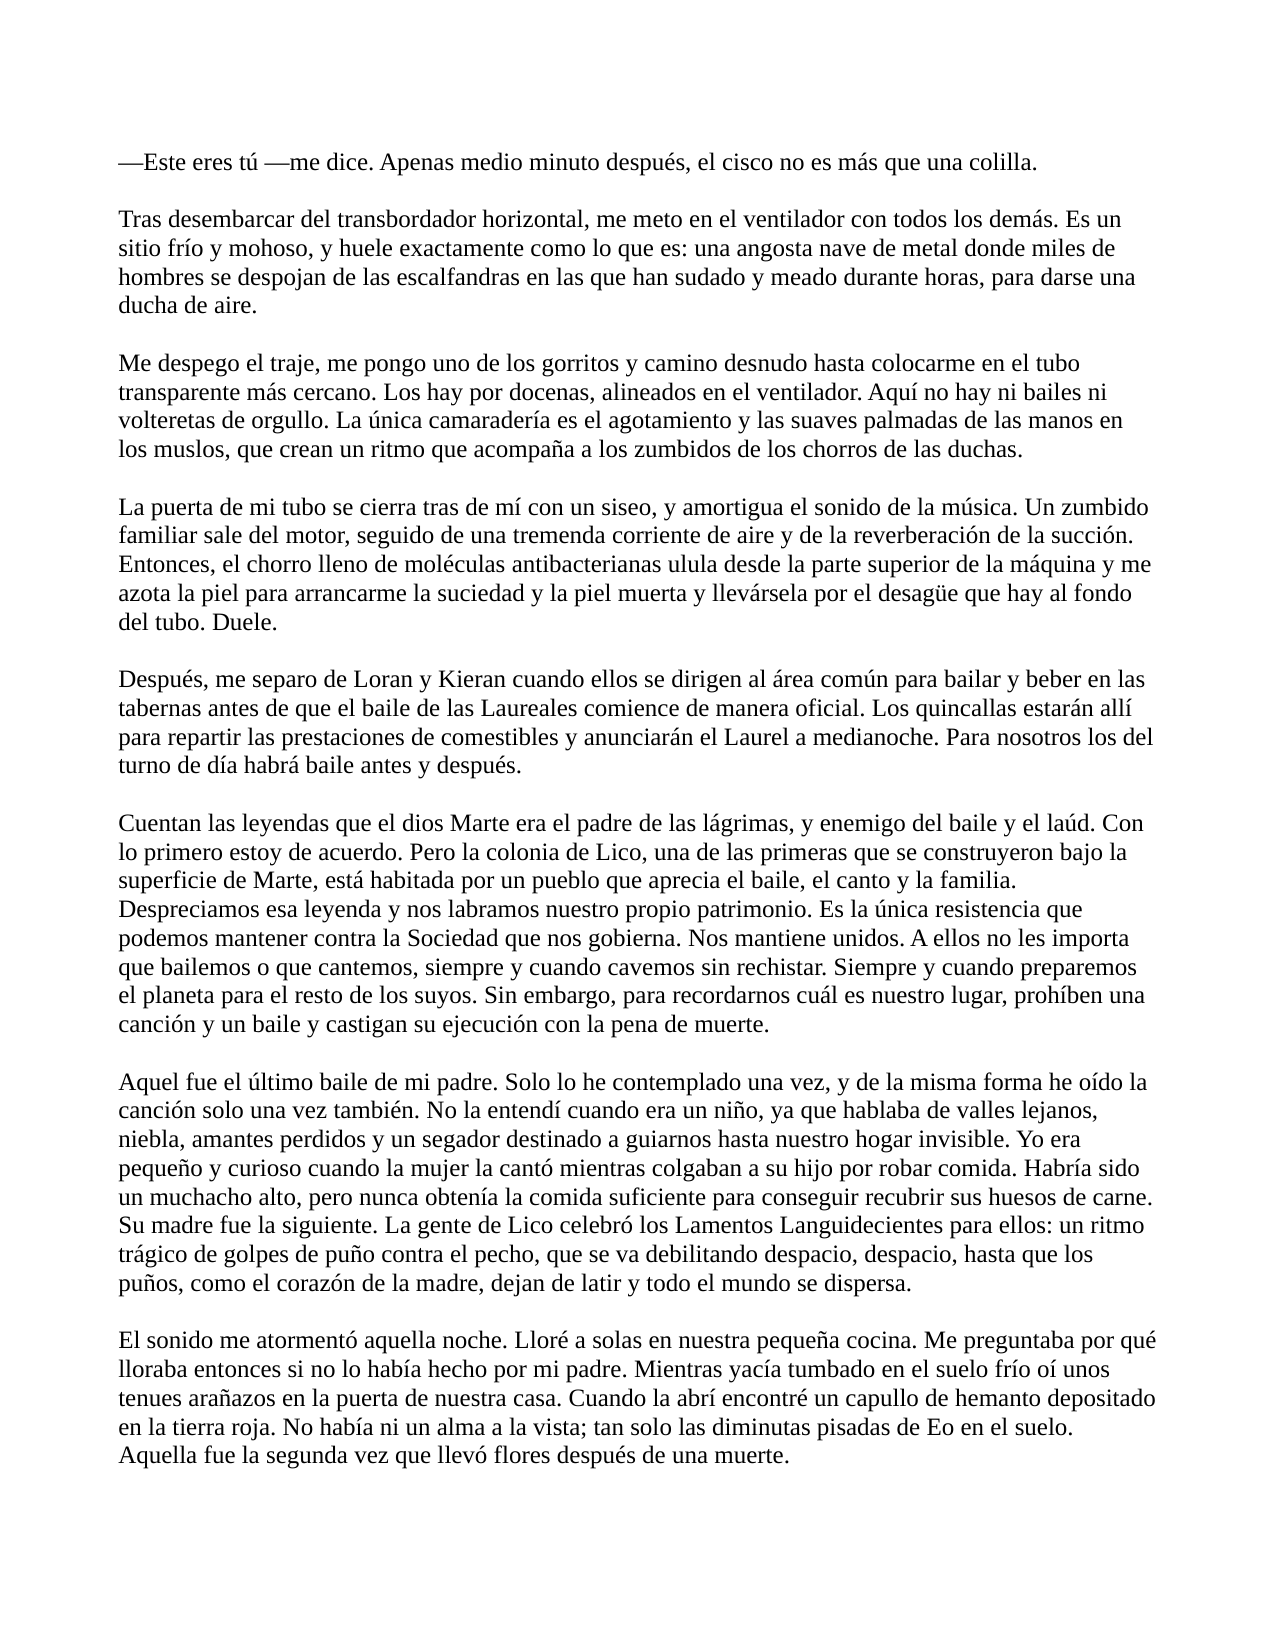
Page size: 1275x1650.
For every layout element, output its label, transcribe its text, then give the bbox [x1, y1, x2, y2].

text Aquel fue el último baile de mi padre. Solo lo he contemplado una vez, y de la misma forma he oído la canción solo una vez también. No la entendí cuando era un niño, ya que hablaba de valles lejanos, niebla, amantes perdidos y un segador destinado a guiarnos hasta nuestro hogar invisible. Yo era pequeño y curioso cuando la mujer la cantó mientras colgaban a su hijo por robar comida. Habría sido un muchacho alto, pero nunca obtenía la comida suficiente para conseguir recubrir sus huesos de carne. Su madre fue la siguiente. La gente de Lico celebró los Lamentos Languidecientes para ellos: un ritmo trágico de golpes de puño contra el pecho, que se va debilitando despacio, despacio, hasta que los puños, como el corazón de la madre, dejan de latir y todo el mundo se dispersa. [118, 1067, 1157, 1297]
text Tras desembarcar del transbordador horizontal, me meto en el ventilador con todos los demás. Es un sitio frío y mohoso, y huele exactamente como lo que es: una angosta nave de metal donde miles de hombres se despojan de las escalfandras en las que han sudado y meado durante horas, para darse una ducha de aire. [118, 204, 1157, 319]
text Me despego el traje, me pongo uno de los gorritos y camino desnudo hasta colocarme en el tubo transparente más cercano. Los hay por docenas, alineados en el ventilador. Aquí no hay ni bailes ni volteretas de orgullo. La única camaradería es el agotamiento y las suaves palmadas de las manos en los muslos, que crean un ritmo que acompaña a los zumbidos de los chorros de las duchas. [118, 348, 1157, 463]
text Después, me separo de Loran y Kieran cuando ellos se dirigen al área común para bailar y beber en las tabernas antes de que el baile de las Laureales comience de manera oficial. Los quincallas estarán allí para repartir las prestaciones de comestibles y anunciarán el Laurel a medianoche. Para nosotros los del turno de día habrá baile antes y después. [118, 664, 1157, 779]
text —Este eres tú —me dice. Apenas medio minuto después, el cisco no es más que una colilla. [118, 147, 1157, 176]
text Cuentan las leyendas que el dios Marte era el padre de las lágrimas, y enemigo del baile y el laúd. Con lo primero estoy de acuerdo. Pero la colonia de Lico, una de las primeras que se construyeron bajo la superficie de Marte, está habitada por un pueblo que aprecia el baile, el canto y la familia. Despreciamos esa leyenda y nos labramos nuestro propio patrimonio. Es la única resistencia que podemos mantener contra la Sociedad que nos gobierna. Nos mantiene unidos. A ellos no les importa que bailemos o que cantemos, siempre y cuando cavemos sin rechistar. Siempre y cuando preparemos el planeta para el resto de los suyos. Sin embargo, para recordarnos cuál es nuestro lugar, prohíben una canción y un baile y castigan su ejecución con la pena de muerte. [118, 808, 1157, 1038]
text El sonido me atormentó aquella noche. Lloré a solas en nuestra pequeña cocina. Me preguntaba por qué lloraba entonces si no lo había hecho por mi padre. Mientras yacía tumbado en el suelo frío oí unos tenues arañazos en la puerta de nuestra casa. Cuando la abrí encontré un capullo de hemanto depositado en la tierra roja. No había ni un alma a la vista; tan solo las diminutas pisadas de Eo en el suelo. Aquella fue la segunda vez que llevó flores después de una muerte. [118, 1326, 1157, 1469]
text La puerta de mi tubo se cierra tras de mí con un siseo, y amortigua el sonido de la música. Un zumbido familiar sale del motor, seguido de una tremenda corriente de aire y de la reverberación de la succión. Entonces, el chorro lleno de moléculas antibacterianas ulula desde la parte superior de la máquina y me azota la piel para arrancarme la suciedad y la piel muerta y llevársela por el desagüe que hay al fondo del tubo. Duele. [118, 492, 1157, 636]
